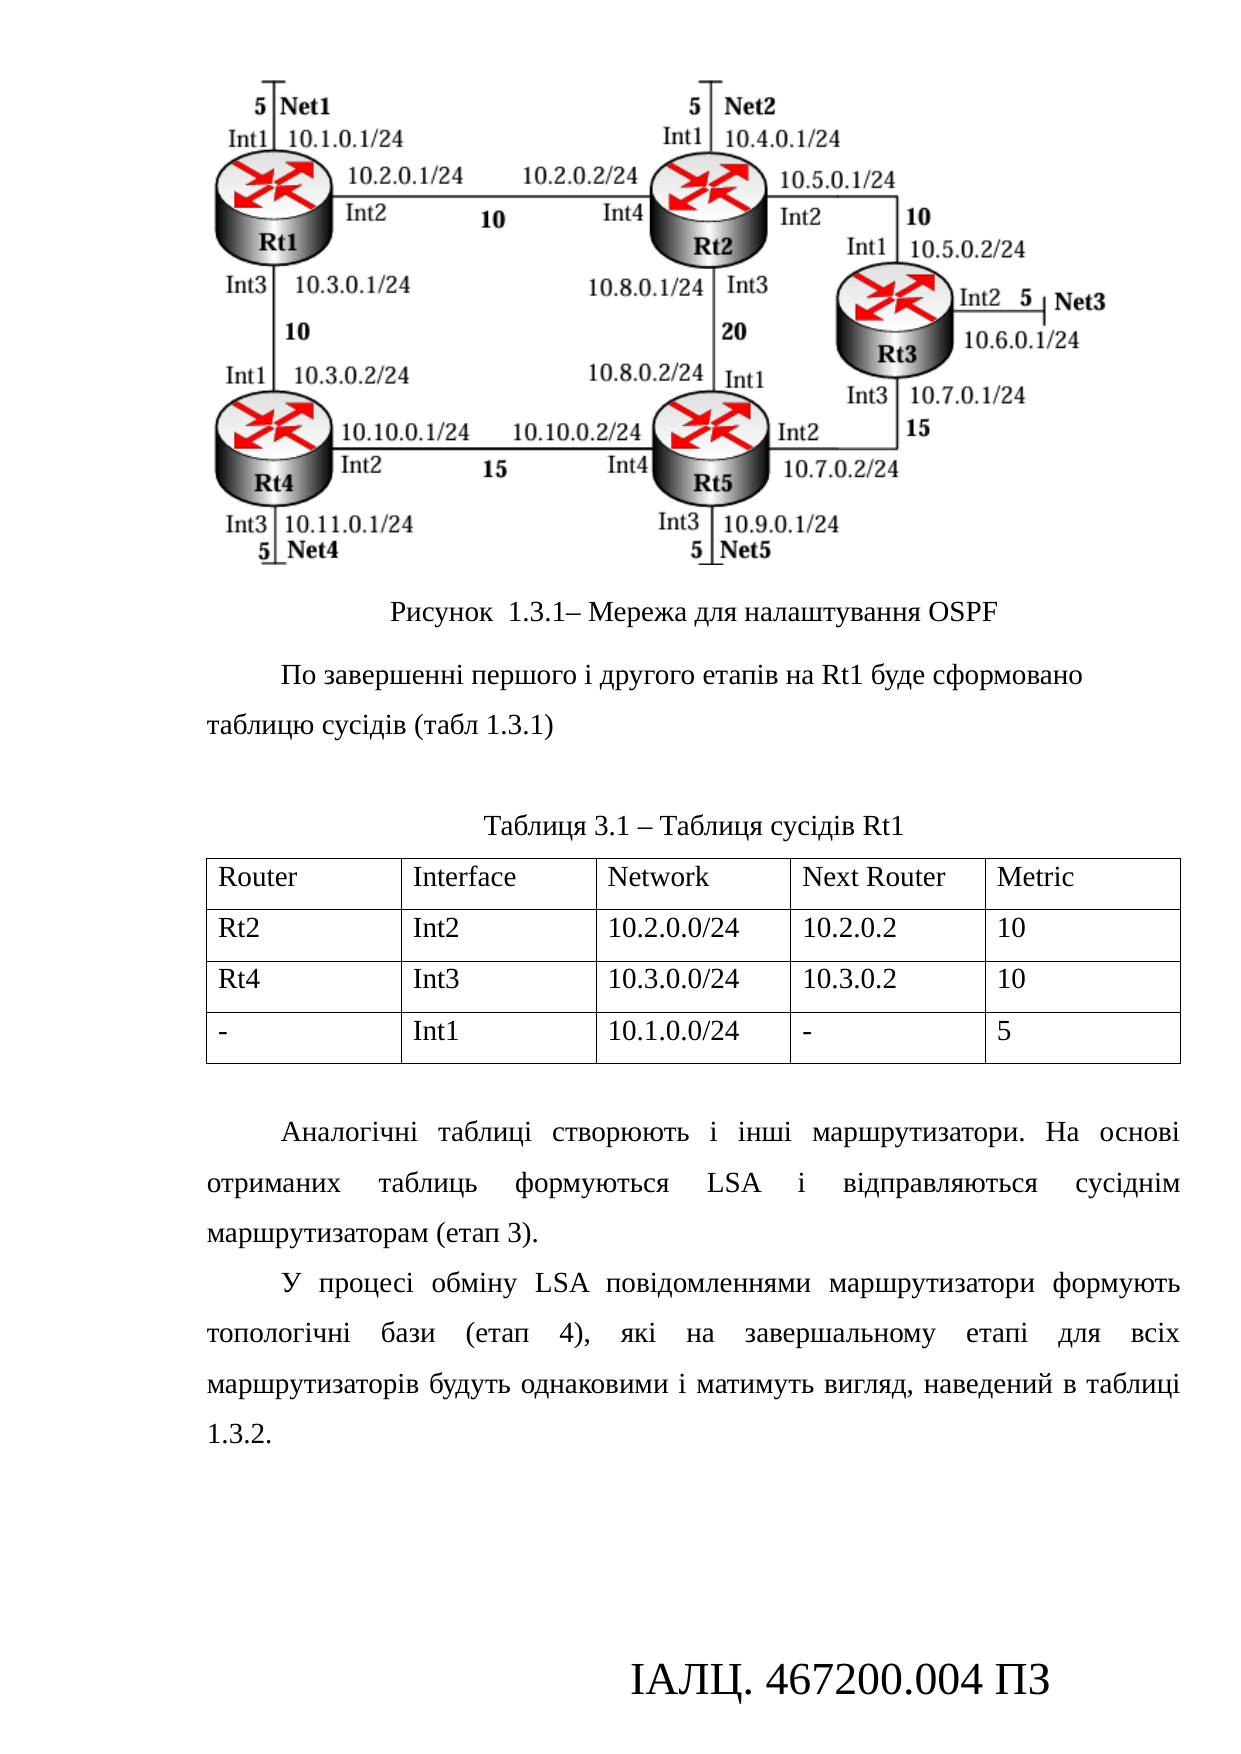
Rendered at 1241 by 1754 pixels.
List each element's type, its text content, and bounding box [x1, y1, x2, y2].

table_header Interface [402, 859, 596, 909]
table_cell Int2 [402, 910, 596, 961]
table_cell 10.2.0.2 [791, 910, 985, 961]
table_header Router [207, 859, 401, 909]
table_cell Int1 [402, 1013, 596, 1063]
table_cell 5 [986, 1013, 1180, 1063]
table_cell 10.3.0.2 [791, 962, 985, 1012]
text По завершенні першого і другого етапів на Rt1 буде сформовано таблицю сусідів (табл 1.3.1) [207, 657, 1181, 741]
table_header Next Router [791, 859, 985, 909]
table_cell 10 [986, 910, 1180, 961]
table_cell 10 [986, 962, 1180, 1012]
text Аналогічні таблиці створюють і інші маршрутизатори. На основі отриманих таблиць формуються LSA і відправляються сусіднім маршрутизаторам (етап 3). [207, 1114, 1181, 1248]
table_cell Rt4 [207, 962, 401, 1012]
text У процесі обміну LSA повідомленнями маршрутизатори формують топологічні бази (етап 4), які на завершальному етапі для всіх маршрутизаторів будуть однаковими і матимуть вигляд, наведений в таблиці 1.3.2. [207, 1265, 1181, 1450]
table_cell 10.1.0.0/24 [597, 1013, 790, 1063]
text Таблиця 3.1 – Таблиця сусідів Rt1 [207, 808, 1181, 841]
table_header Metric [986, 859, 1180, 909]
table_cell Rt2 [207, 910, 401, 961]
table_header Network [597, 859, 790, 909]
text Рисунок 1.3.1– Мережа для налаштування OSPF [207, 594, 1181, 627]
table_cell - [791, 1013, 985, 1063]
table_cell 10.3.0.0/24 [597, 962, 790, 1012]
table_cell Int3 [402, 962, 596, 1012]
table_cell - [207, 1013, 401, 1063]
table_cell 10.2.0.0/24 [597, 910, 790, 961]
